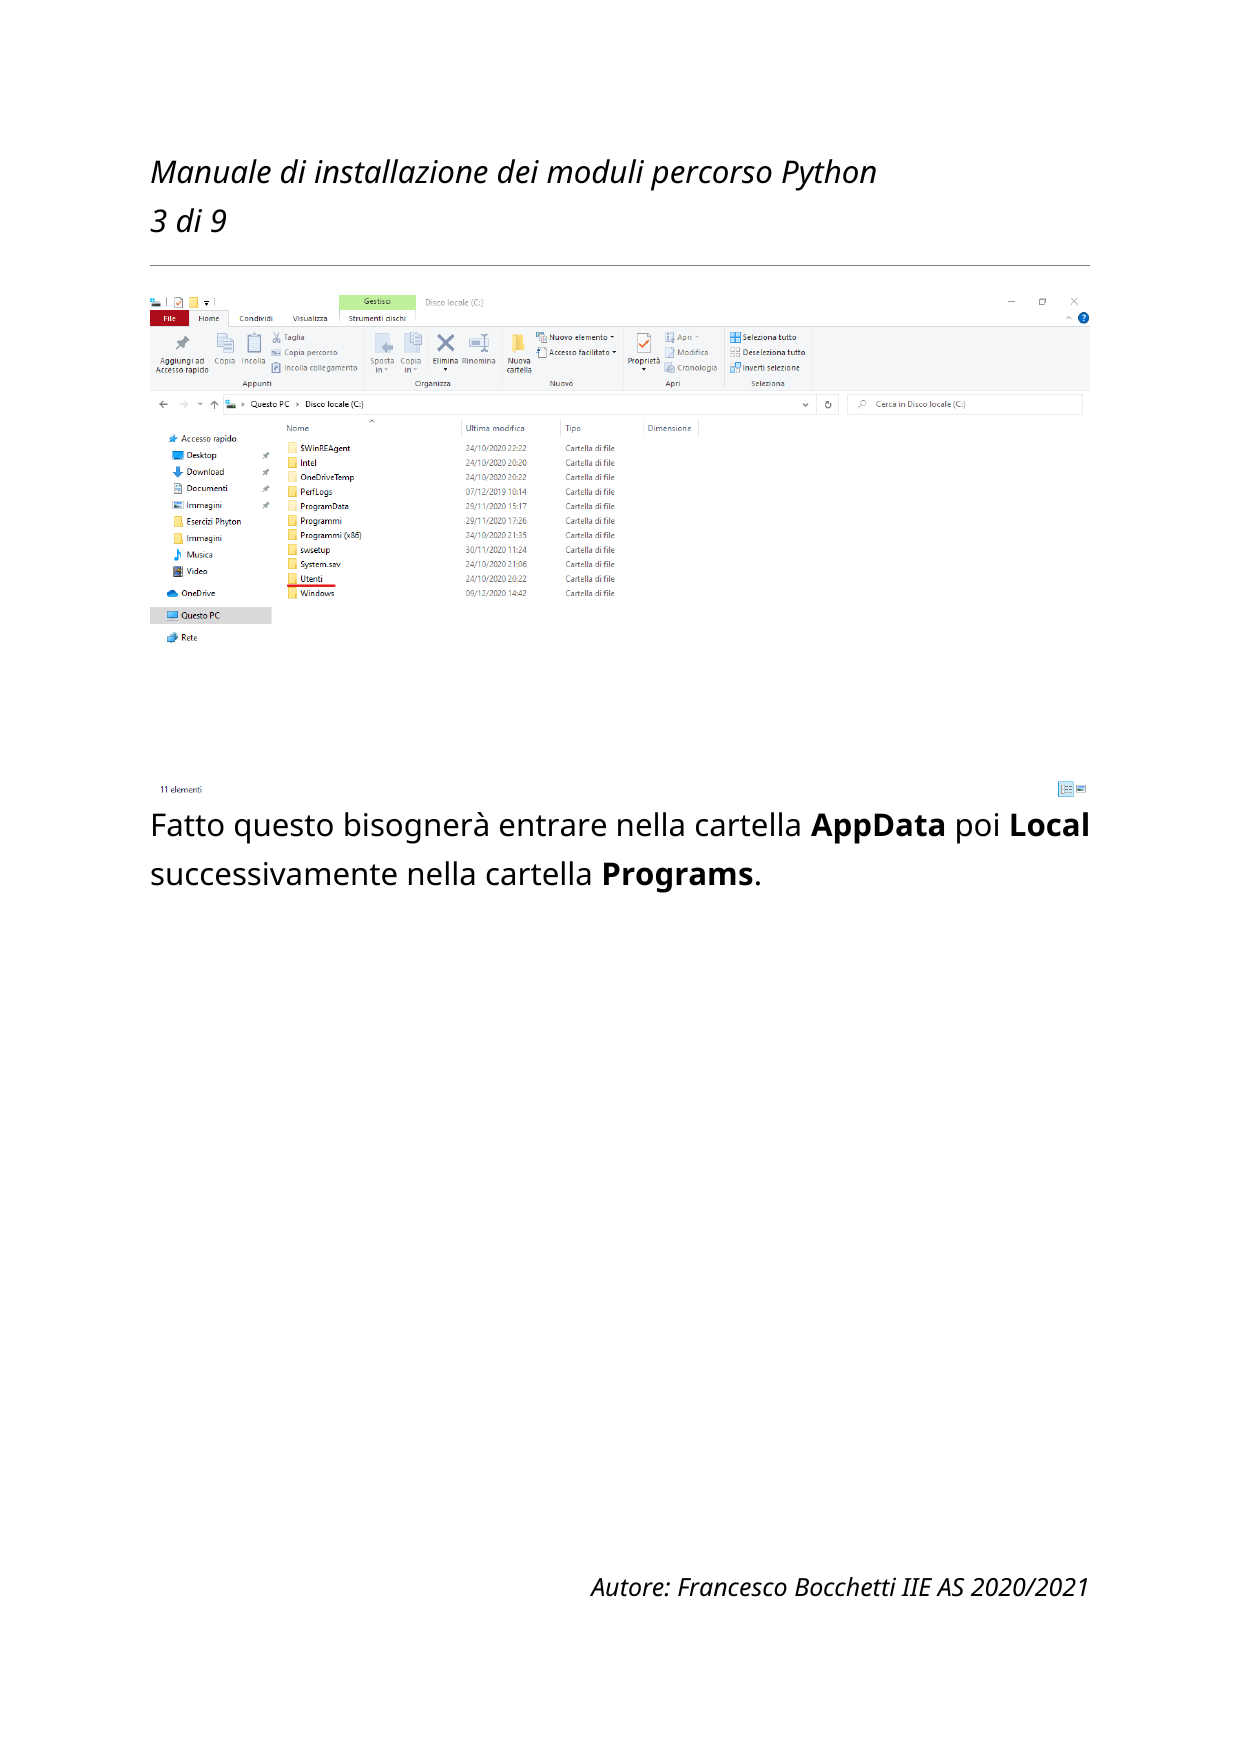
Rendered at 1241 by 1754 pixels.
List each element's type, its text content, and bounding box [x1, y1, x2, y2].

text Fatto questo bisognerà entrare nella cartella AppData poi Local successivamente nella cartella Programs. [150, 803, 1090, 895]
picture [150, 295, 1091, 797]
